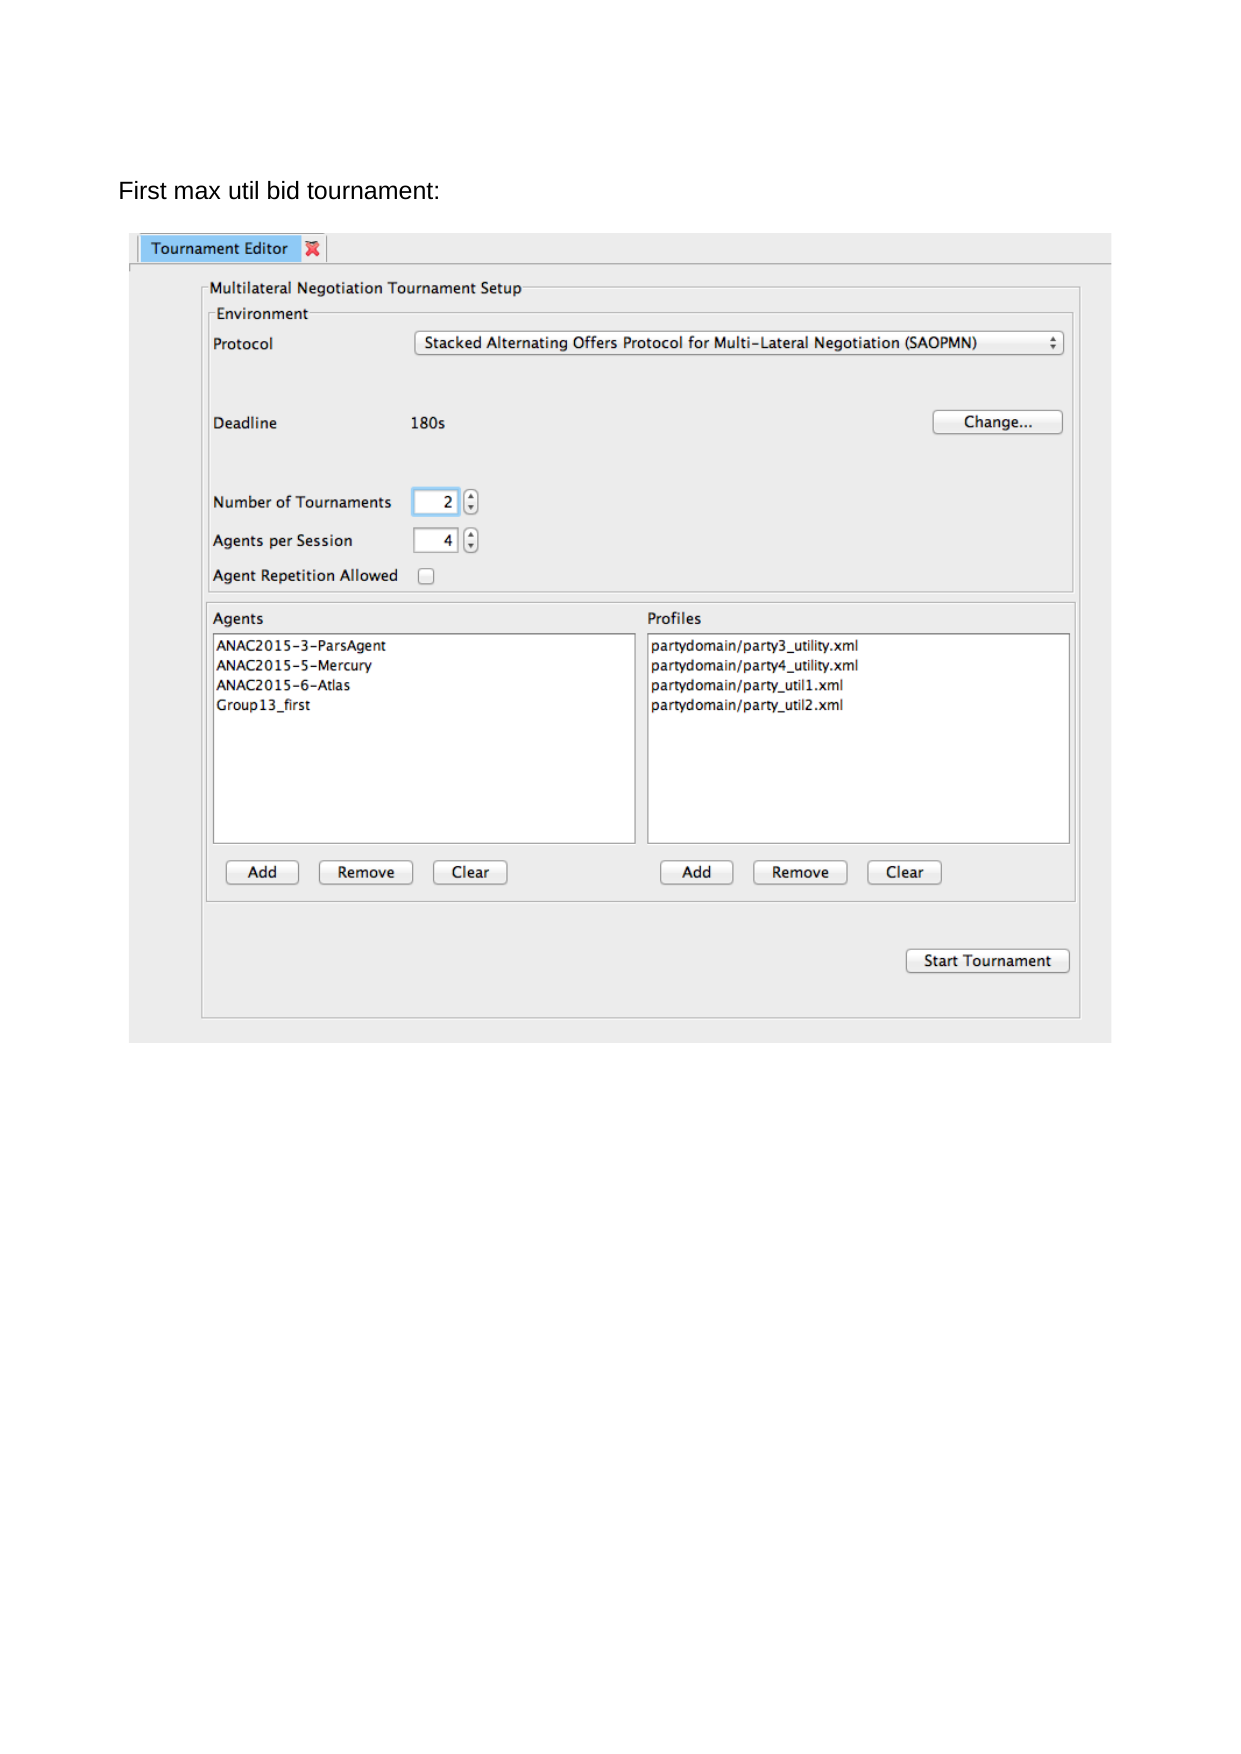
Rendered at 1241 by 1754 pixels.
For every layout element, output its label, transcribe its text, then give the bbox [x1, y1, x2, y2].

picture [128, 233, 1112, 1043]
text First max util bid tournament: [118, 176, 1122, 204]
